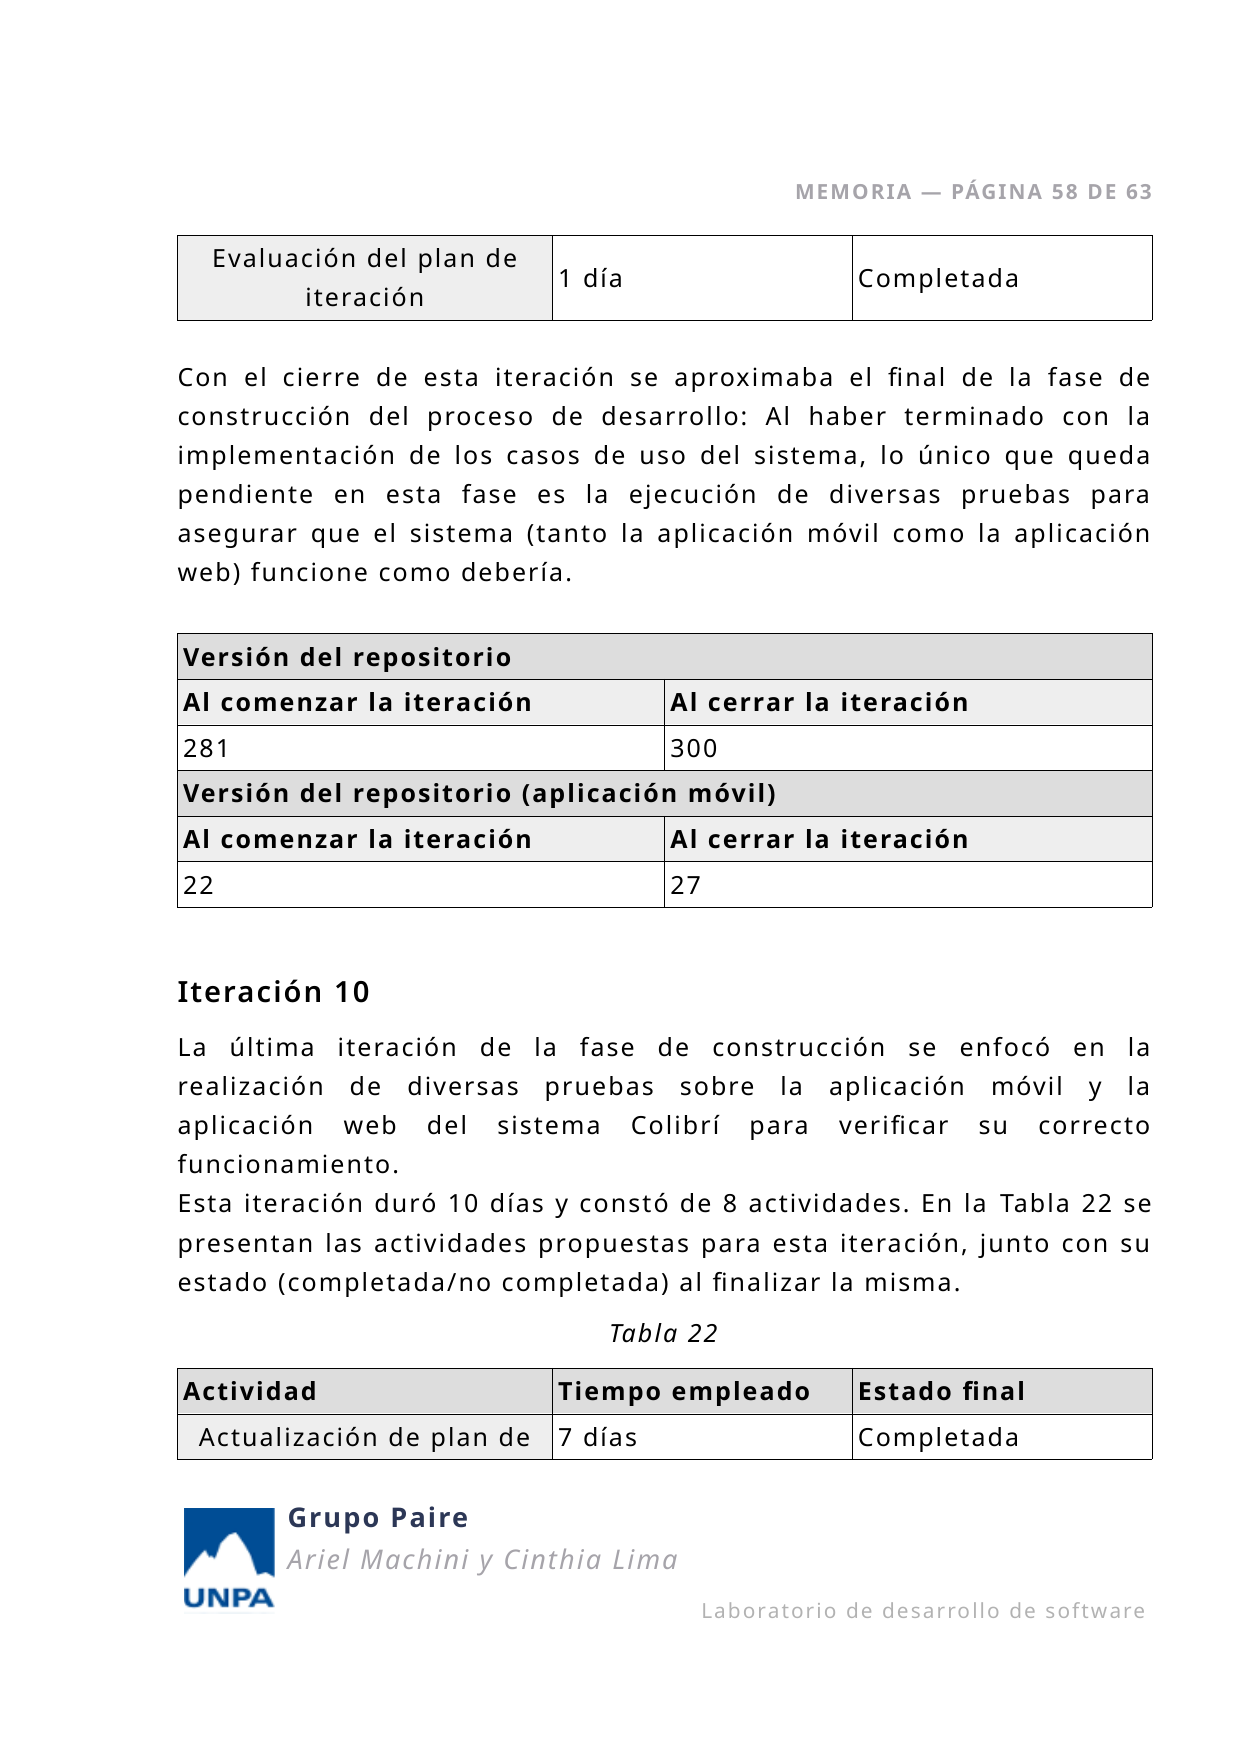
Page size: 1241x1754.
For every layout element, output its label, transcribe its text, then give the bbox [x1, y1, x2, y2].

table_header Actividad [178, 1369, 552, 1413]
table_cell 22 [178, 862, 664, 907]
table_cell 1 día [553, 236, 852, 320]
table_cell Actualización de plan de [178, 1415, 552, 1459]
table_header Versión del repositorio [178, 634, 1152, 679]
text La última iteración de la fase de construcción se enfocó en la realización de diversas pruebas sobre la aplicación móvil y la aplicación web del sistema Colibrí para verificar su correcto funcionamiento. [177, 1029, 1152, 1181]
subtitle Iteración 10 [177, 971, 1152, 1011]
table_cell Al comenzar la iteración [178, 680, 664, 724]
table_cell 7 días [553, 1415, 852, 1459]
table_cell Al cerrar la iteración [665, 680, 1152, 724]
table_header Tiempo empleado [553, 1369, 852, 1413]
text Esta iteración duró 10 días y constó de 8 actividades. En la Tabla 22 se presentan las actividades propuestas para esta iteración, junto con su estado (completada/no completada) al finalizar la misma. [177, 1186, 1152, 1298]
table_cell Completada [853, 236, 1152, 320]
table_cell 27 [665, 862, 1152, 907]
table_header Estado final [853, 1369, 1152, 1413]
picture [184, 1508, 275, 1614]
text Con el cierre de esta iteración se aproximaba el final de la fase de construcción del proceso de desarrollo: Al haber terminado con la implementación de los casos de uso del sistema, lo único que queda pendiente en esta fase es la ejecución de diversas pruebas para asegurar que el sistema (tanto la aplicación móvil como la aplicación web) funcione como debería. [177, 359, 1152, 589]
table_cell Al comenzar la iteración [178, 817, 664, 861]
table_cell Completada [853, 1415, 1152, 1459]
text Tabla 22 [177, 1316, 1152, 1350]
table_cell Al cerrar la iteración [665, 817, 1152, 861]
table_cell Versión del repositorio (aplicación móvil) [178, 771, 1152, 816]
table_cell Evaluación del plan de iteración [178, 236, 552, 320]
table_cell 300 [665, 726, 1152, 770]
table_cell 281 [178, 726, 664, 770]
